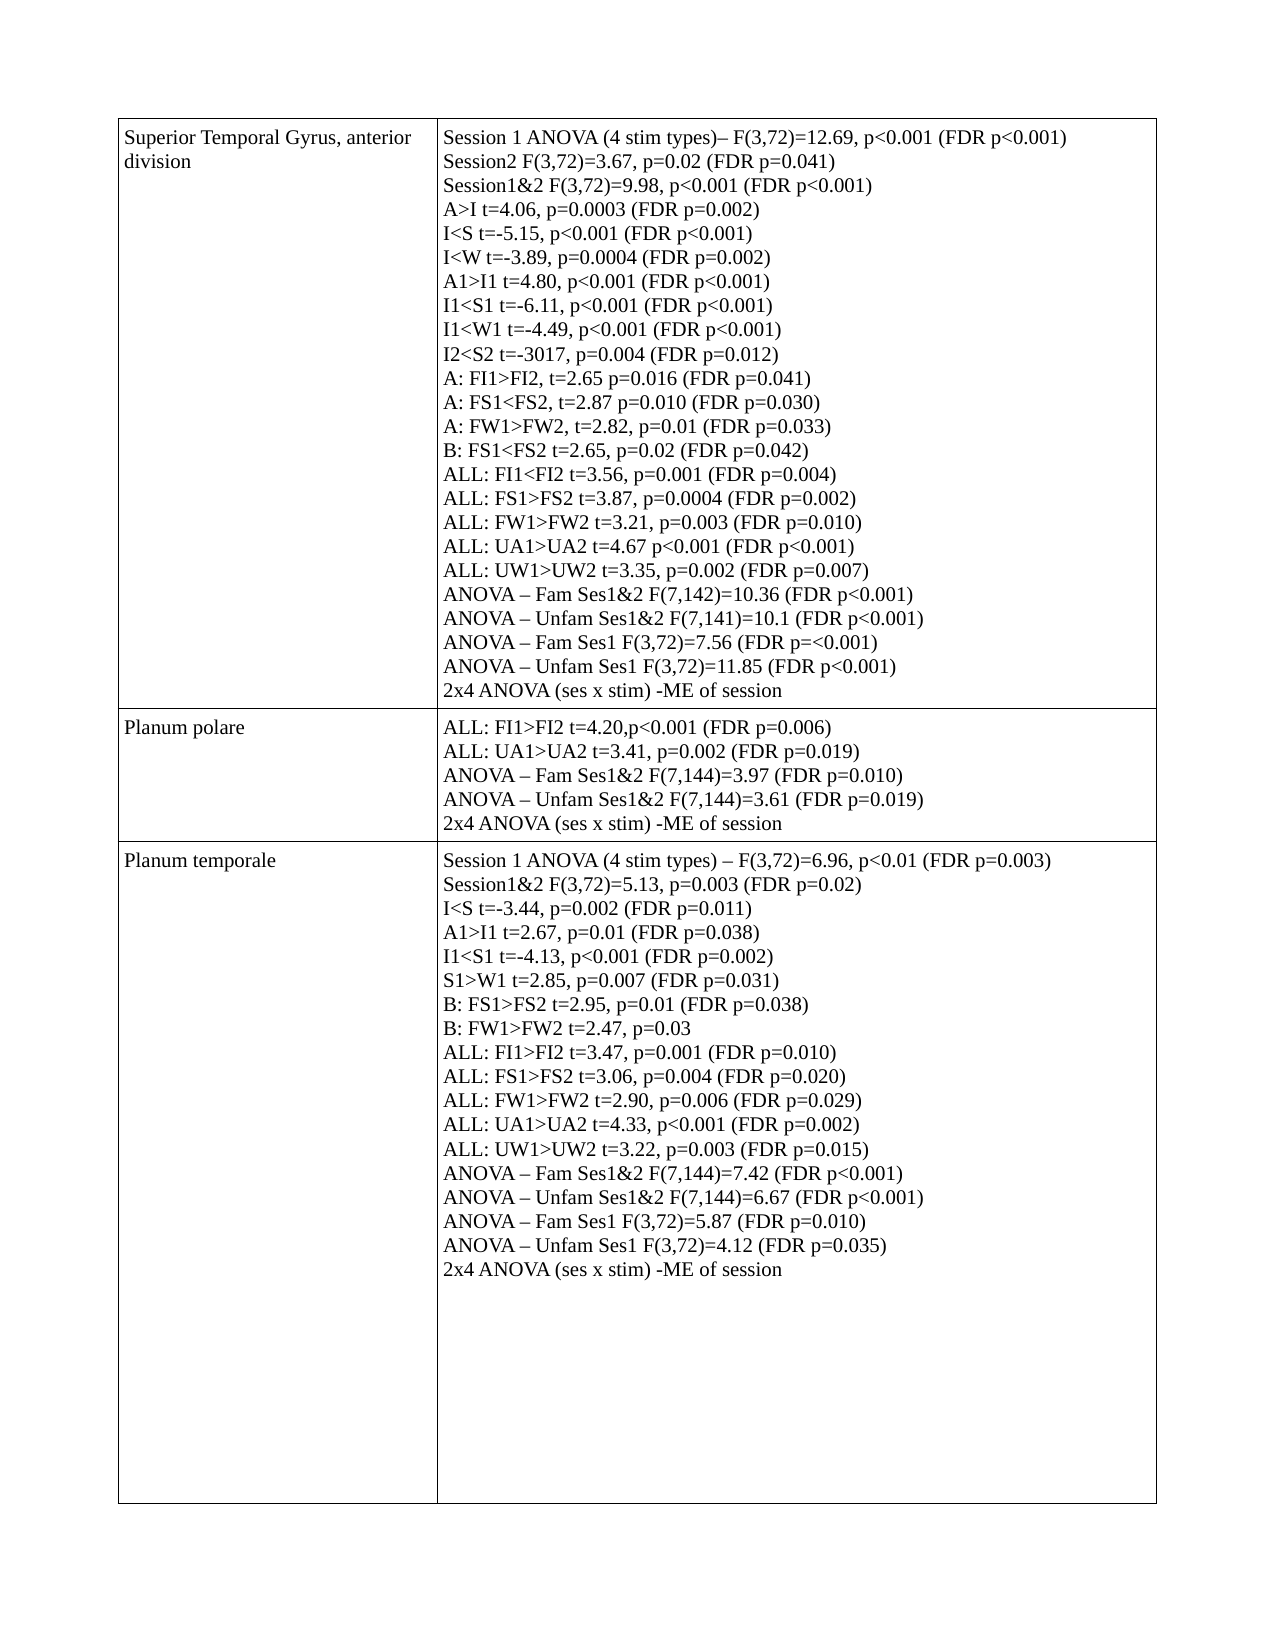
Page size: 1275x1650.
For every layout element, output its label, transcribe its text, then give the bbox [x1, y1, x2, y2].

table_cell Planum temporale [119, 842, 437, 1503]
table_cell Session 1 ANOVA (4 stim types)– F(3,72)=12.69, p<0.001 (FDR p<0.001) Session2 F(3,72)=3.67, p=0.02 (FDR p=0.041) Session1&2 F(3,72)=9.98, p<0.001 (FDR p<0.001) A>I t=4.06, p=0.0003 (FDR p=0.002) I<S t=-5.15, p<0.001 (FDR p<0.001) I<W t=-3.89, p=0.0004 (FDR p=0.002) A1>I1 t=4.80, p<0.001 (FDR p<0.001) I1<S1 t=-6.11, p<0.001 (FDR p<0.001) I1<W1 t=-4.49, p<0.001 (FDR p<0.001) I2<S2 t=-3017, p=0.004 (FDR p=0.012) A: FI1>FI2, t=2.65 p=0.016 (FDR p=0.041) A: FS1<FS2, t=2.87 p=0.010 (FDR p=0.030) A: FW1>FW2, t=2.82, p=0.01 (FDR p=0.033) B: FS1<FS2 t=2.65, p=0.02 (FDR p=0.042) ALL: FI1<FI2 t=3.56, p=0.001 (FDR p=0.004) ALL: FS1>FS2 t=3.87, p=0.0004 (FDR p=0.002) ALL: FW1>FW2 t=3.21, p=0.003 (FDR p=0.010) ALL: UA1>UA2 t=4.67 p<0.001 (FDR p<0.001) ALL: UW1>UW2 t=3.35, p=0.002 (FDR p=0.007) ANOVA – Fam Ses1&2 F(7,142)=10.36 (FDR p<0.001) ANOVA – Unfam Ses1&2 F(7,141)=10.1 (FDR p<0.001) ANOVA – Fam Ses1 F(3,72)=7.56 (FDR p=<0.001) ANOVA – Unfam Ses1 F(3,72)=11.85 (FDR p<0.001) 2x4 ANOVA (ses x stim) -ME of session [438, 119, 1156, 708]
table_cell ALL: FI1>FI2 t=4.20,p<0.001 (FDR p=0.006) ALL: UA1>UA2 t=3.41, p=0.002 (FDR p=0.019) ANOVA – Fam Ses1&2 F(7,144)=3.97 (FDR p=0.010) ANOVA – Unfam Ses1&2 F(7,144)=3.61 (FDR p=0.019) 2x4 ANOVA (ses x stim) -ME of session [438, 709, 1156, 841]
table_cell Planum polare [119, 709, 437, 841]
table_cell Superior Temporal Gyrus, anterior division [119, 119, 437, 708]
table_cell Session 1 ANOVA (4 stim types) – F(3,72)=6.96, p<0.01 (FDR p=0.003) Session1&2 F(3,72)=5.13, p=0.003 (FDR p=0.02) I<S t=-3.44, p=0.002 (FDR p=0.011) A1>I1 t=2.67, p=0.01 (FDR p=0.038) I1<S1 t=-4.13, p<0.001 (FDR p=0.002) S1>W1 t=2.85, p=0.007 (FDR p=0.031) B: FS1>FS2 t=2.95, p=0.01 (FDR p=0.038) B: FW1>FW2 t=2.47, p=0.03 ALL: FI1>FI2 t=3.47, p=0.001 (FDR p=0.010) ALL: FS1>FS2 t=3.06, p=0.004 (FDR p=0.020) ALL: FW1>FW2 t=2.90, p=0.006 (FDR p=0.029) ALL: UA1>UA2 t=4.33, p<0.001 (FDR p=0.002) ALL: UW1>UW2 t=3.22, p=0.003 (FDR p=0.015) ANOVA – Fam Ses1&2 F(7,144)=7.42 (FDR p<0.001) ANOVA – Unfam Ses1&2 F(7,144)=6.67 (FDR p<0.001) ANOVA – Fam Ses1 F(3,72)=5.87 (FDR p=0.010) ANOVA – Unfam Ses1 F(3,72)=4.12 (FDR p=0.035) 2x4 ANOVA (ses x stim) -ME of session [438, 842, 1156, 1503]
